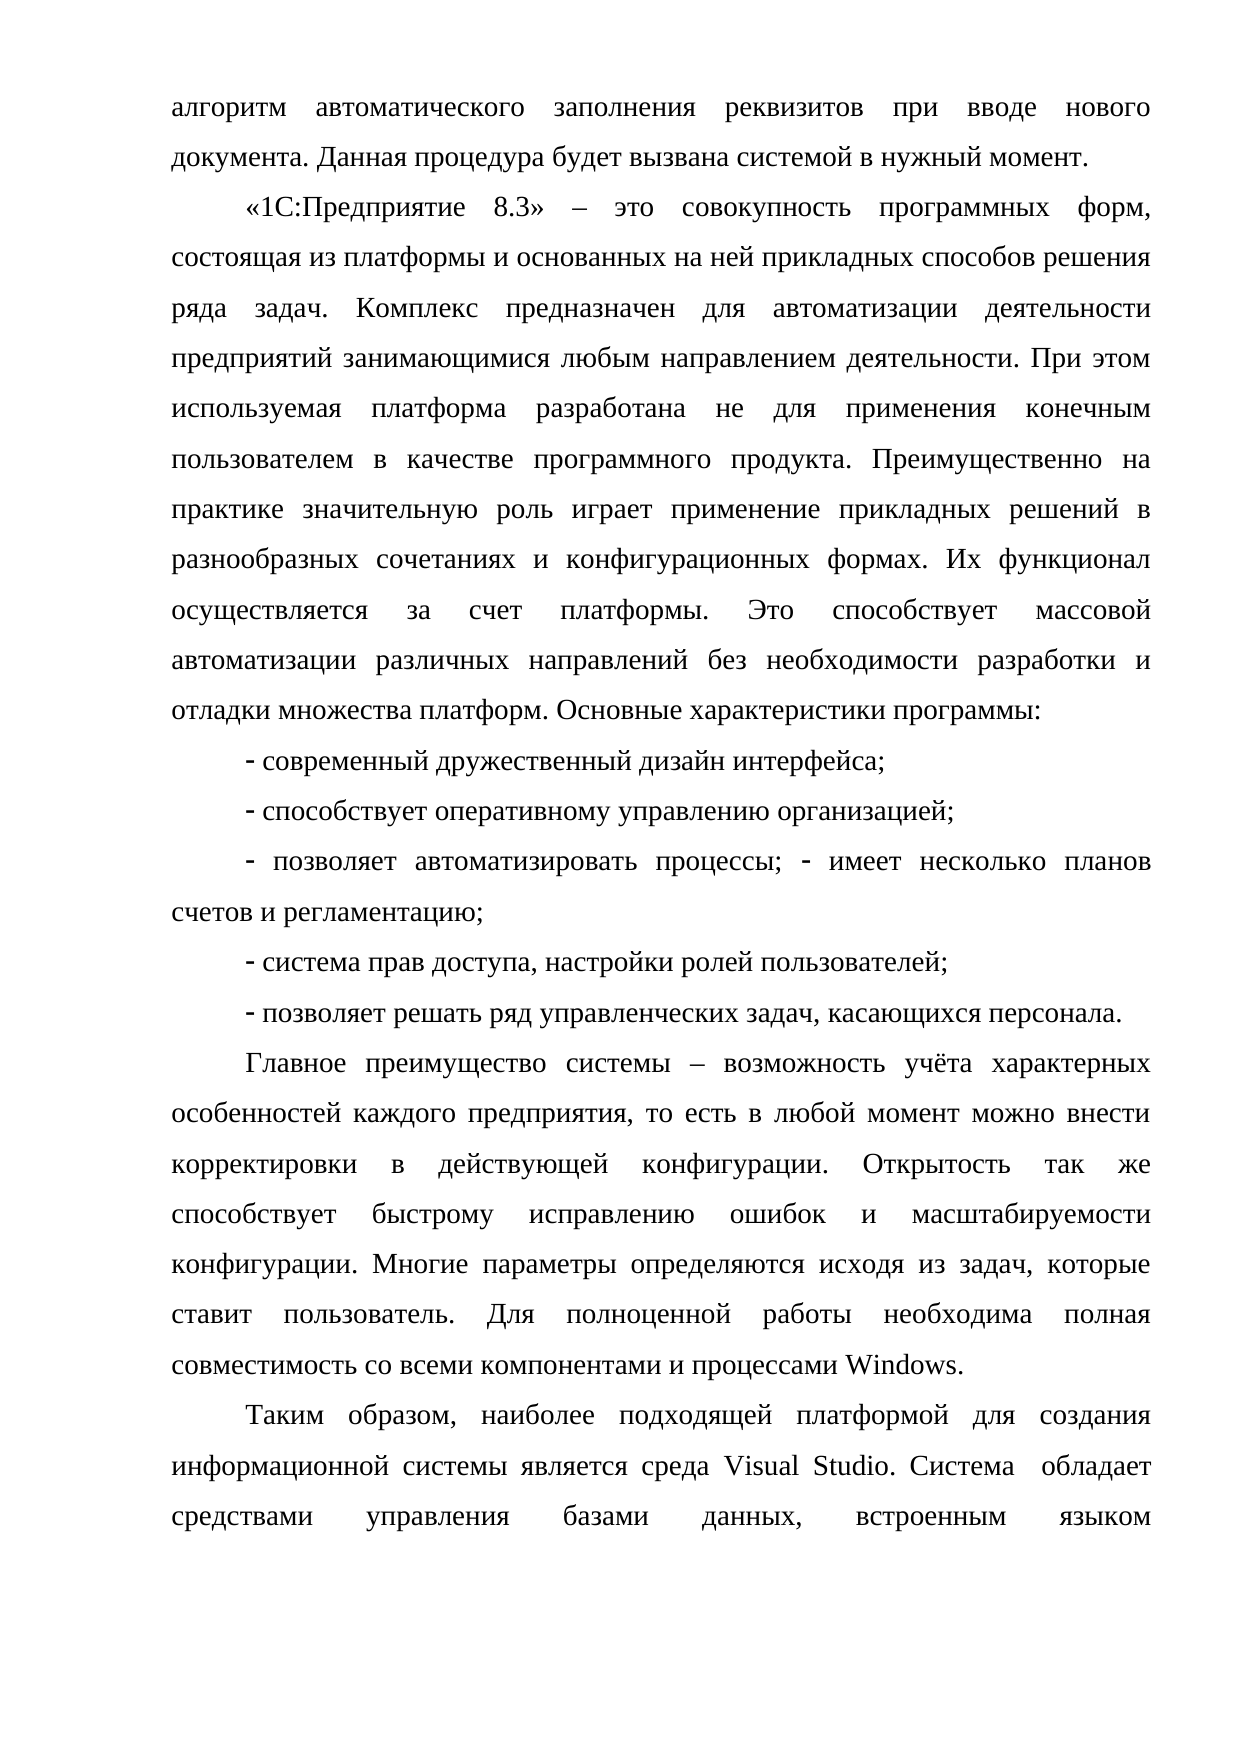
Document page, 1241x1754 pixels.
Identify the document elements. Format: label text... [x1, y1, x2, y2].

text  современный дружественный дизайн интерфейса; [171, 743, 1152, 776]
text  позволяет решать ряд управленческих задач, касающихся персонала. [171, 995, 1152, 1028]
text  позволяет автоматизировать процессы;  имеет несколько планов счетов и регламентацию; [171, 843, 1152, 927]
text Главное преимущество системы – возможность учёта характерных особенностей каждого предприятия, то есть в любой момент можно внести корректировки в действующей конфигурации. Открытость так же способствует быстрому исправлению ошибок и масштабируемости конфигурации. Многие параметры определяются исходя из задач, которые ставит пользователь. Для полноценной работы необходима полная совместимость со всеми компонентами и процессами Windows. [171, 1045, 1152, 1381]
text  способствует оперативному управлению организацией; [171, 793, 1152, 827]
text Таким образом, наиболее подходящей платформой для создания информационной системы является среда Visual Studio. Система обладает средствами управления базами данных, встроенным языком [171, 1397, 1152, 1531]
text  система прав доступа, настройки ролей пользователей; [171, 944, 1152, 978]
text алгоритм автоматического заполнения реквизитов при вводе нового документа. Данная процедура будет вызвана системой в нужный момент. [171, 89, 1152, 172]
text «1С:Предприятие 8.3» – это совокупность программных форм, состоящая из платформы и основанных на ней прикладных способов решения ряда задач. Комплекс предназначен для автоматизации деятельности предприятий занимающимися любым направлением деятельности. При этом используемая платформа разработана не для применения конечным пользователем в качестве программного продукта. Преимущественно на практике значительную роль играет применение прикладных решений в разнообразных сочетаниях и конфигурационных формах. Их функционал осуществляется за счет платформы. Это способствует массовой автоматизации различных направлений без необходимости разработки и отладки множества платформ. Основные характеристики программы: [171, 189, 1152, 726]
